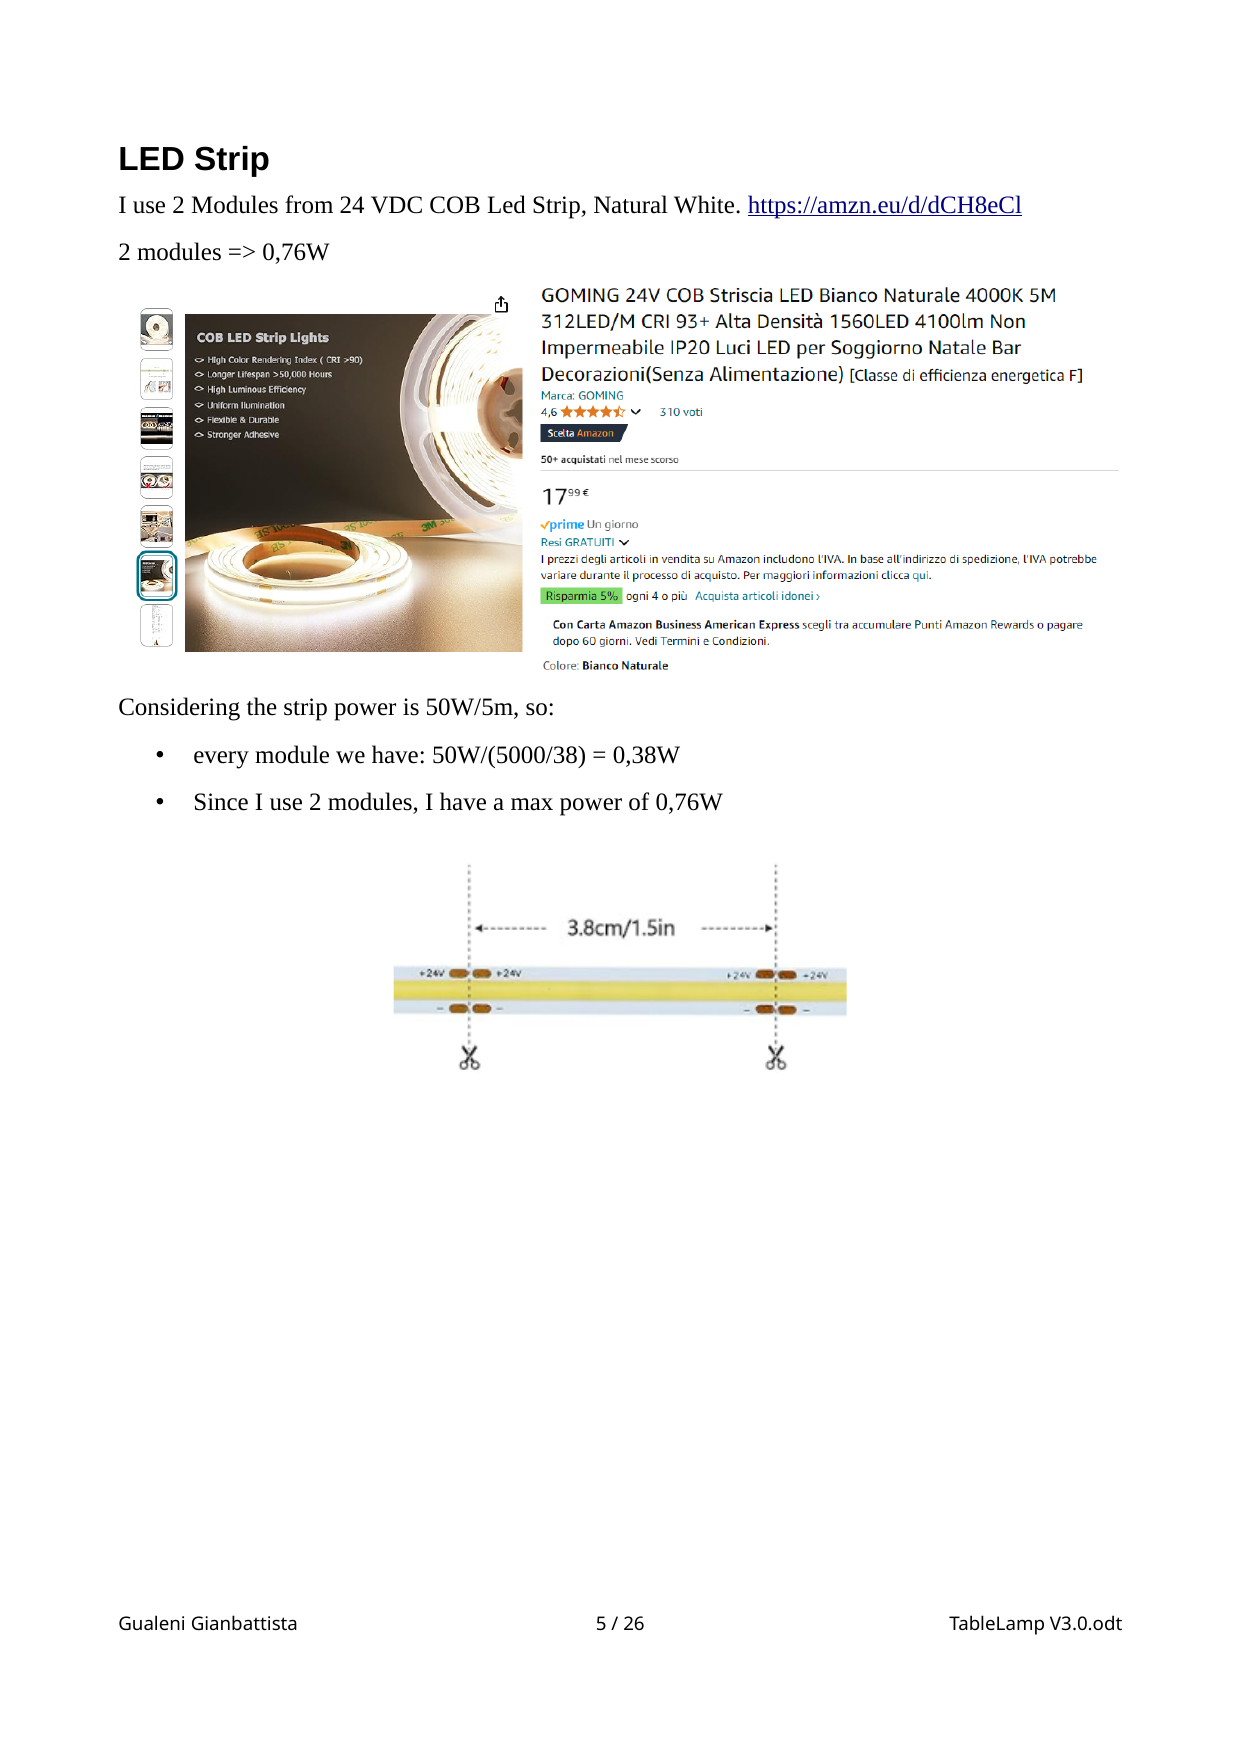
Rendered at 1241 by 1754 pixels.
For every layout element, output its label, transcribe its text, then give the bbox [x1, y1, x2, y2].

list every module we have: 50W/(5000/38) = 0,38W [156, 740, 1122, 768]
text I use 2 Modules from 24 VDC COB Led Strip, Natural White. https://amzn.eu/d/dCH8eCl [118, 190, 1122, 219]
list Since I use 2 modules, I have a max power of 0,76W [156, 787, 1122, 816]
text 2 modules => 0,76W [118, 237, 1122, 266]
subtitle LED Strip [118, 139, 1122, 177]
picture [118, 285, 1123, 674]
text Considering the strip power is 50W/5m, so: [118, 692, 1122, 721]
picture [393, 835, 847, 1092]
